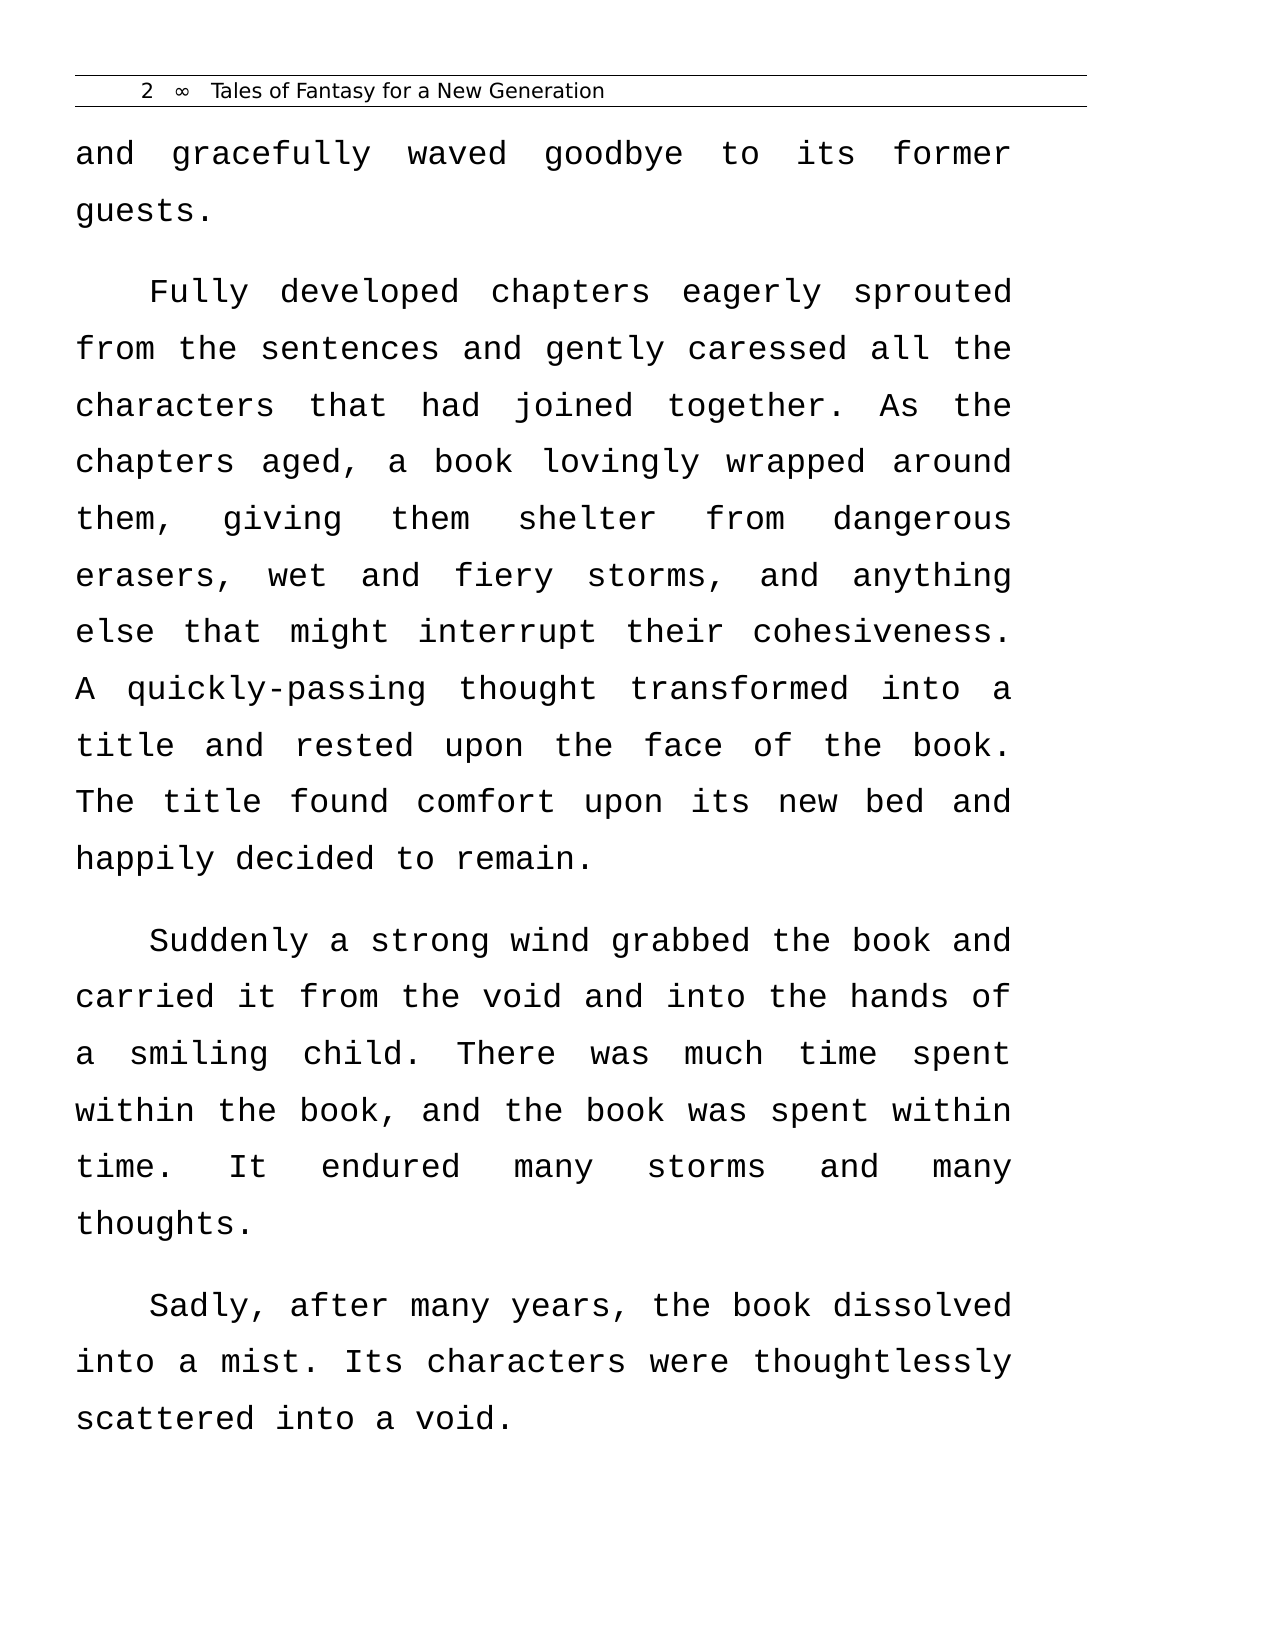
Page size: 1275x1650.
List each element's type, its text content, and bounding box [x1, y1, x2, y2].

text Sadly, after many years, the book dissolved into a mist. Its characters were thoughtlessly scattered into a void. [75, 1288, 1012, 1439]
text Suddenly a strong wind grabbed the book and carried it from the void and into the hands of a smiling child. There was much time spent within the book, and the book was spent within time. It endured many storms and many thoughts. [75, 923, 1012, 1244]
text and gracefully waved goodbye to its former guests. [75, 137, 1012, 231]
text Fully developed chapters eagerly sprouted from the sentences and gently caressed all the characters that had joined together. As the chapters aged, a book lovingly wrapped around them, giving them shelter from dangerous erasers, wet and fiery storms, and anything else that might interrupt their cohesiveness. A quickly-passing thought transformed into a title and rested upon the face of the book. The title found comfort upon its new bed and happily decided to remain. [75, 275, 1012, 879]
